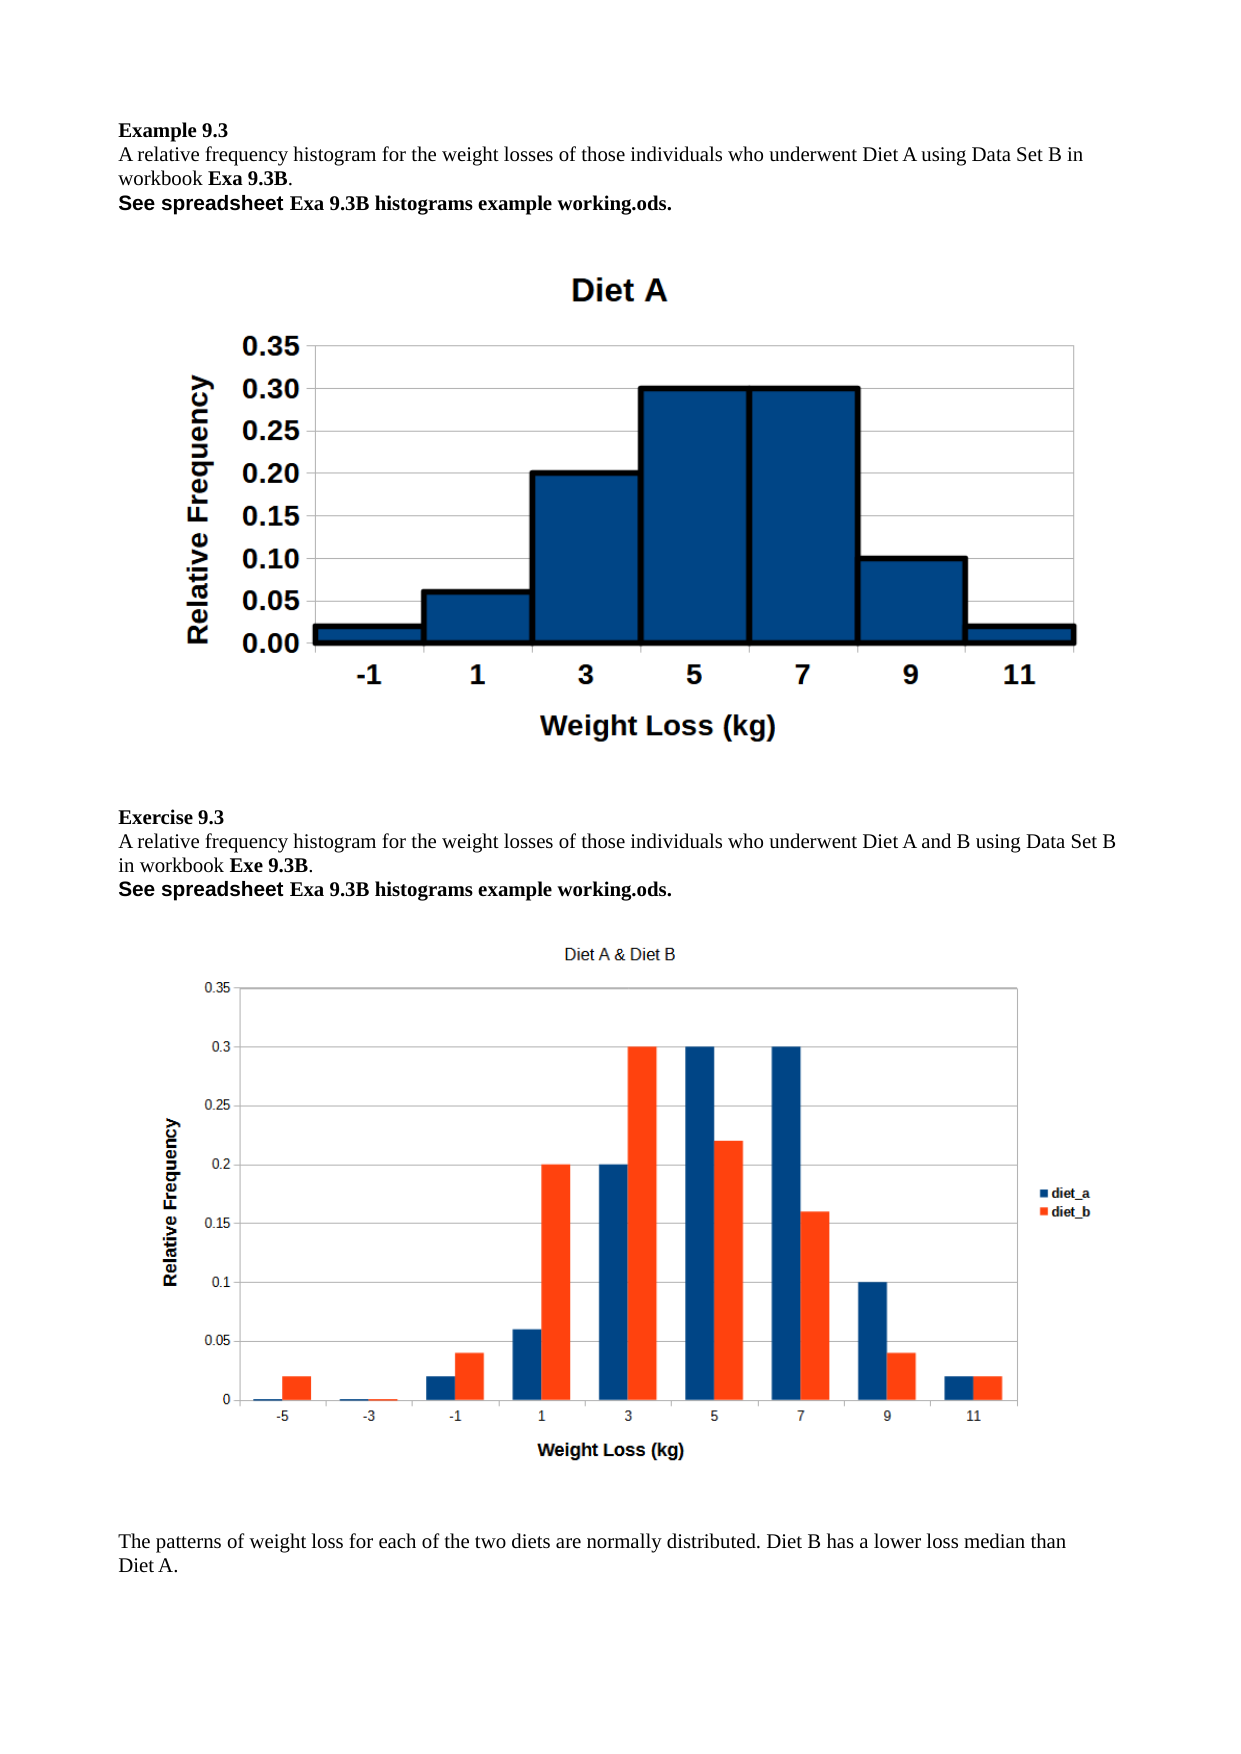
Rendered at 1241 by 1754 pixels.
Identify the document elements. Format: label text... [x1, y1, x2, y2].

text Example 9.3 [118, 118, 1081, 142]
text See spreadsheet Exa 9.3B histograms example working.ods. [118, 877, 1122, 901]
text A relative frequency histogram for the weight losses of those individuals who underwent Diet A using Data Set B in workbook Exa 9.3B. [118, 142, 1122, 190]
text Exercise 9.3 [118, 804, 1081, 829]
text See spreadsheet Exa 9.3B histograms example working.ods. [118, 190, 1122, 214]
picture [147, 243, 1093, 776]
picture [138, 925, 1102, 1481]
text The patterns of weight loss for each of the two diets are normally distributed. Diet B has a lower loss median than Diet A. [118, 1529, 1081, 1577]
text A relative frequency histogram for the weight losses of those individuals who underwent Diet A and B using Data Set B in workbook Exe 9.3B. [118, 829, 1122, 877]
